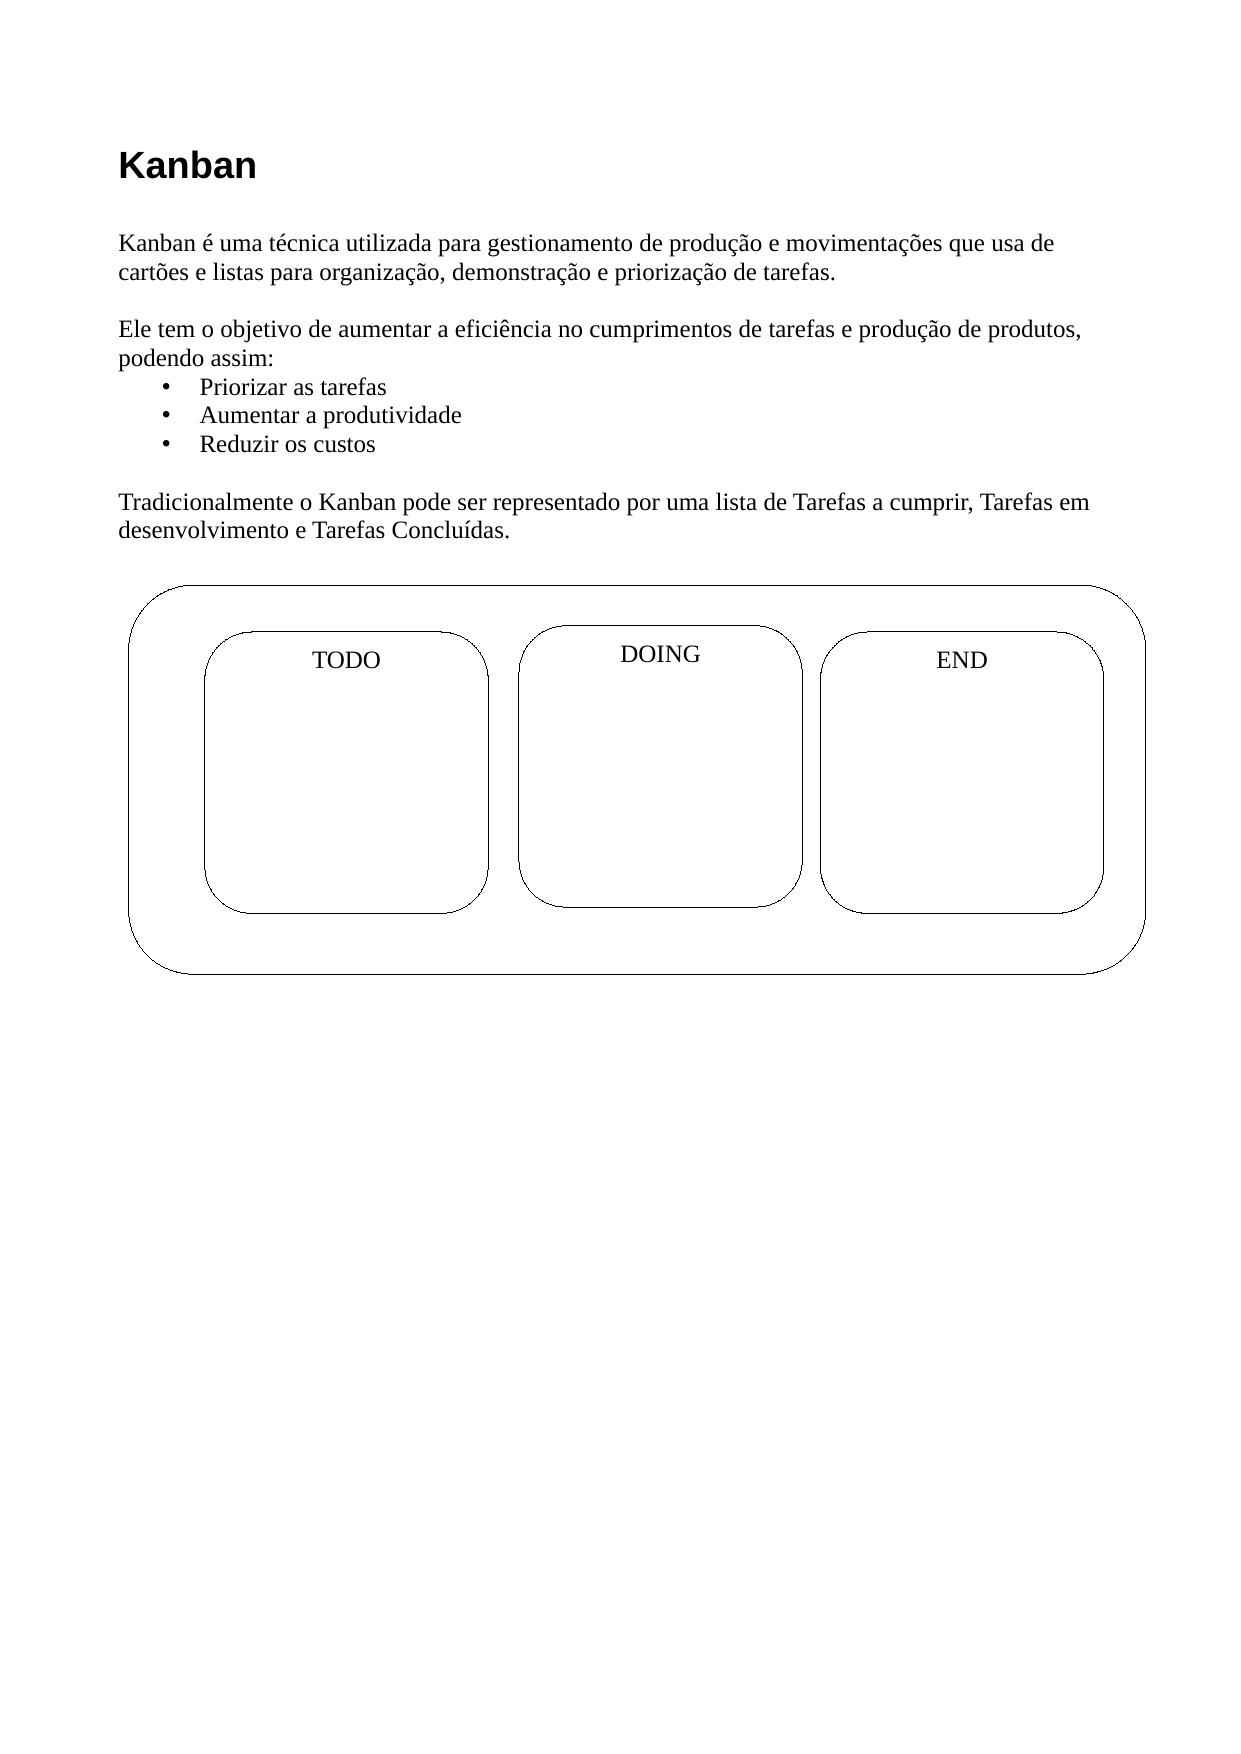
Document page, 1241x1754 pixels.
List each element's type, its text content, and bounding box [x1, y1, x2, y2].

text Tradicionalmente o Kanban pode ser representado por uma lista de Tarefas a cumprir, Tarefas em desenvolvimento e Tarefas Concluídas. [118, 487, 1122, 544]
subtitle Kanban [118, 143, 1122, 187]
list Aumentar a produtividade [162, 401, 1122, 429]
list Reduzir os custos [162, 429, 1122, 458]
list Priorizar as tarefas [162, 372, 1122, 401]
text Kanban é uma técnica utilizada para gestionamento de produção e movimentações que usa de cartões e listas para organização, demonstração e priorização de tarefas. [118, 228, 1122, 286]
text Ele tem o objetivo de aumentar a eficiência no cumprimentos de tarefas e produção de produtos, podendo assim: [118, 314, 1122, 372]
